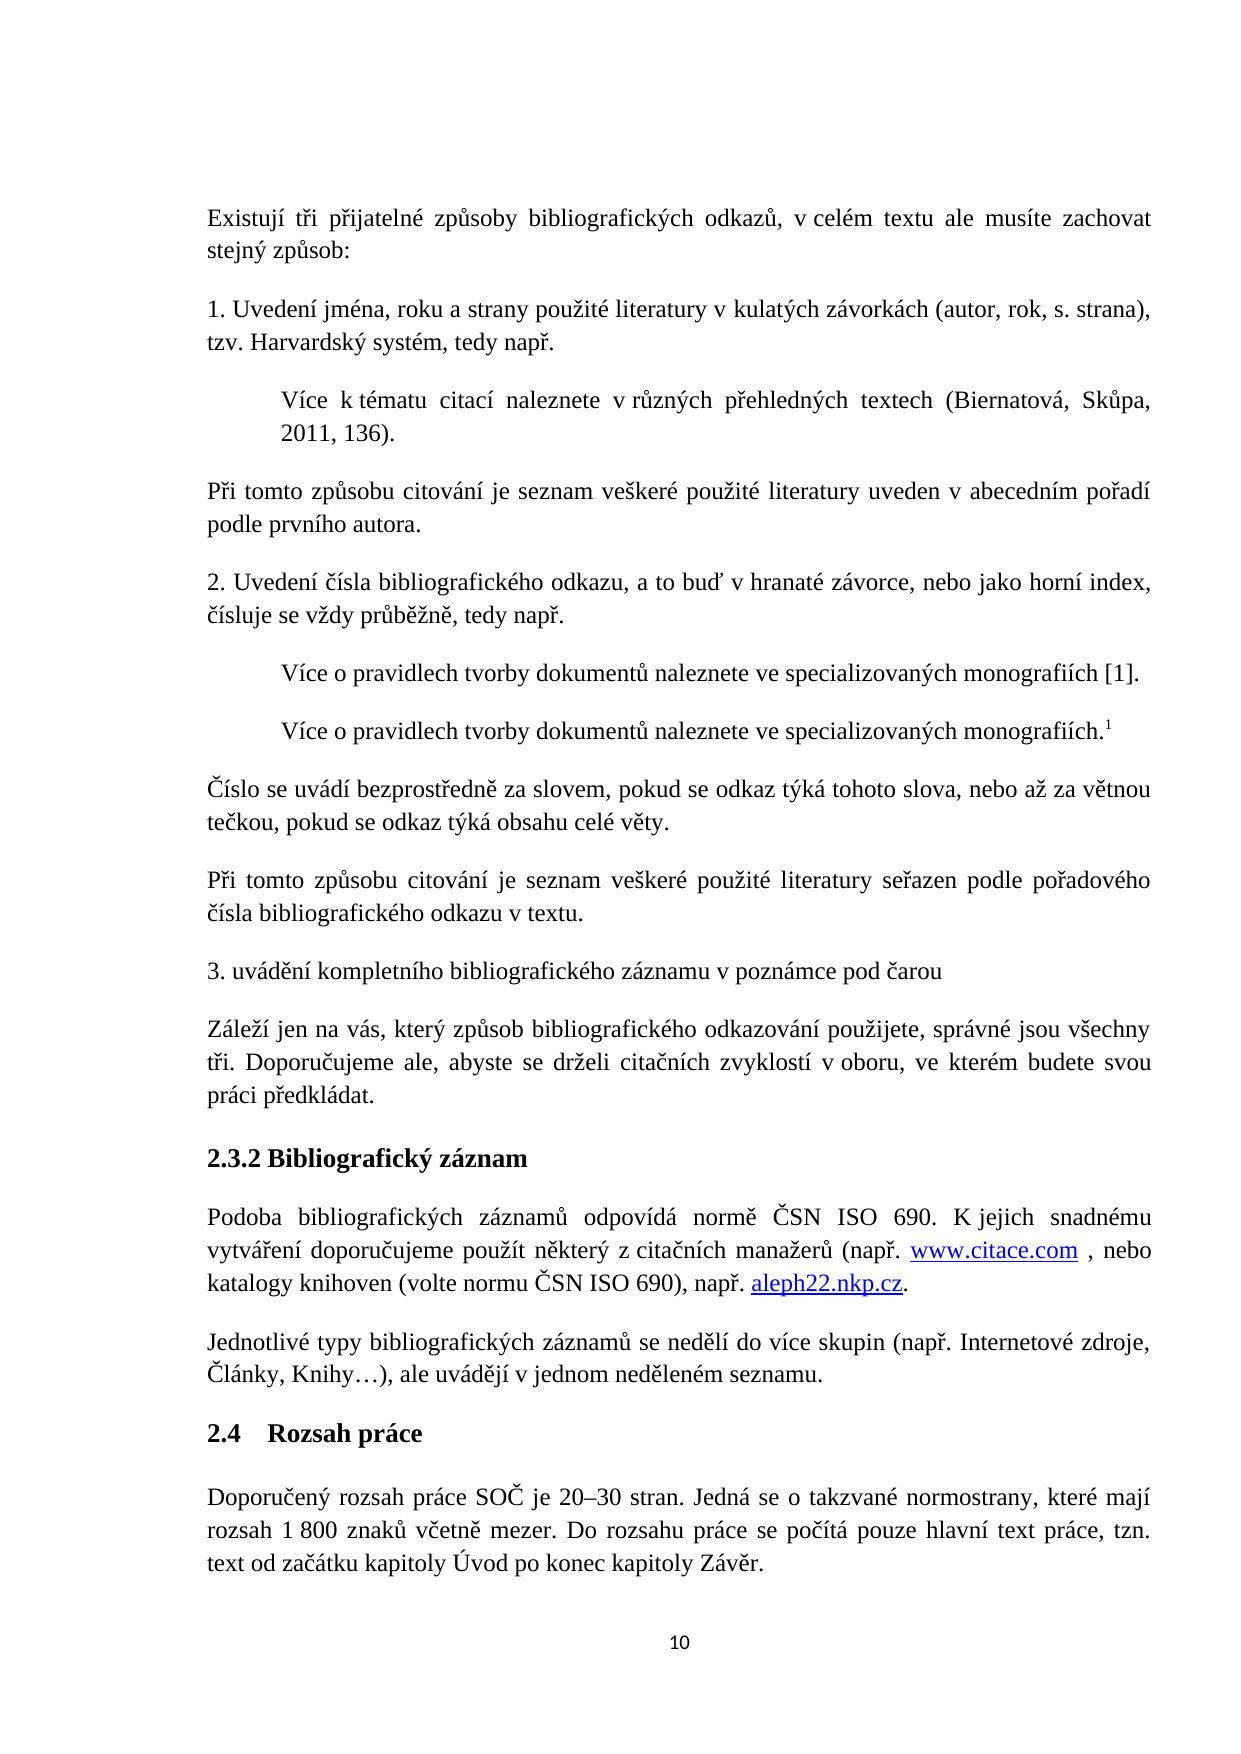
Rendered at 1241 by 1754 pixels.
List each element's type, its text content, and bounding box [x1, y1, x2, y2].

text Záleží jen na vás, který způsob bibliografického odkazování použijete, správné jsou všechny tři. Doporučujeme ale, abyste se drželi citačních zvyklostí v oboru, ve kterém budete svou práci předkládat. [207, 1014, 1152, 1109]
text Při tomto způsobu citování je seznam veškeré použité literatury seřazen podle pořadového čísla bibliografického odkazu v textu. [207, 865, 1152, 927]
text Více k tématu citací naleznete v různých přehledných textech (Biernatová, Skůpa, 2011, 136). [281, 385, 1152, 446]
text Doporučený rozsah práce SOČ je 20–30 stran. Jedná se o takzvané normostrany, které mají rozsah 1 800 znaků včetně mezer. Do rozsahu práce se počítá pouze hlavní text práce, tzn. text od začátku kapitoly Úvod po konec kapitoly Závěr. [207, 1482, 1152, 1577]
text Více o pravidlech tvorby dokumentů naleznete ve specializovaných monografiích.1 [281, 716, 1152, 744]
text Podoba bibliografických záznamů odpovídá normě ČSN ISO 690. K jejich snadnému vytváření doporučujeme použít některý z citačních manažerů (např. www.citace.com , nebo katalogy knihoven (volte normu ČSN ISO 690), např. aleph22.nkp.cz. [207, 1202, 1152, 1297]
text Číslo se uvádí bezprostředně za slovem, pokud se odkaz týká tohoto slova, nebo až za větnou tečkou, pokud se odkaz týká obsahu celé věty. [207, 774, 1152, 836]
text Více o pravidlech tvorby dokumentů naleznete ve specializovaných monografiích [1]. [281, 658, 1152, 687]
text Existují tři přijatelné způsoby bibliografických odkazů, v celém textu ale musíte zachovat stejný způsob: [207, 203, 1152, 264]
subtitle Rozsah práce [207, 1418, 1152, 1449]
text Jednotlivé typy bibliografických záznamů se nedělí do více skupin (např. Internetové zdroje, Články, Knihy…), ale uvádějí v jednom neděleném seznamu. [207, 1327, 1152, 1388]
text 2. Uvedení čísla bibliografického odkazu, a to buď v hranaté závorce, nebo jako horní index, čísluje se vždy průběžně, tedy např. [207, 567, 1152, 628]
text 1. Uvedení jména, roku a strany použité literatury v kulatých závorkách (autor, rok, s. strana), tzv. Harvardský systém, tedy např. [207, 294, 1152, 355]
text 3. uvádění kompletního bibliografického záznamu v poznámce pod čarou [207, 956, 1152, 985]
subtitle Bibliografický záznam [207, 1142, 1152, 1173]
text Při tomto způsobu citování je seznam veškeré použité literatury uveden v abecedním pořadí podle prvního autora. [207, 476, 1152, 537]
